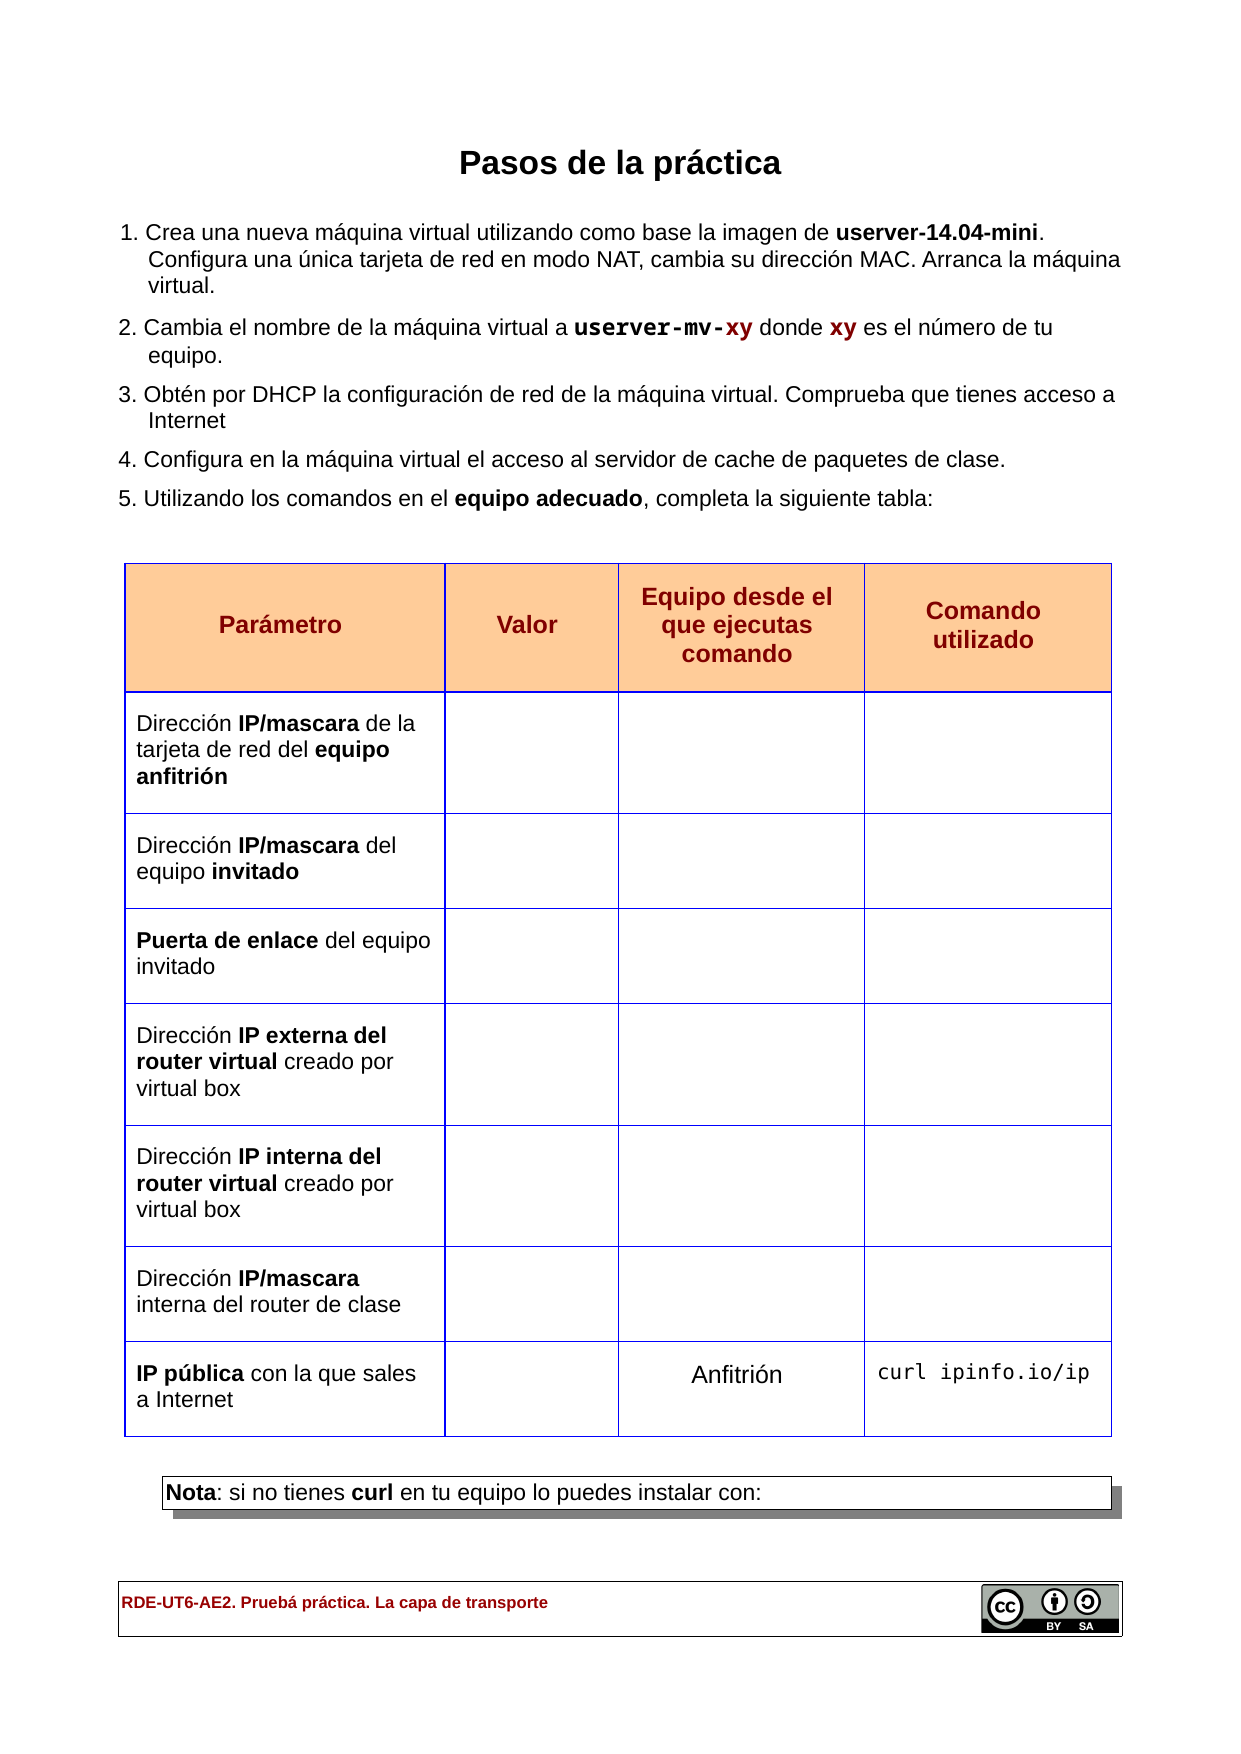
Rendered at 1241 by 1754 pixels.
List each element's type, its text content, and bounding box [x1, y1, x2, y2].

picture [981, 1584, 1119, 1633]
table_cell [865, 814, 1111, 908]
table_cell [446, 1247, 618, 1341]
table_cell [619, 1126, 864, 1246]
table_cell [865, 693, 1111, 813]
table_header Valor [446, 564, 618, 691]
table_cell [865, 1126, 1111, 1246]
table_cell [446, 1342, 618, 1436]
table_header Parámetro [126, 564, 444, 691]
table_cell [619, 909, 864, 1003]
table_cell Dirección IP/mascara de la tarjeta de red del equipo anfitrión [126, 693, 444, 813]
text 5. Utilizando los comandos en el equipo adecuado, completa la siguiente tabla: [118, 485, 1122, 511]
table_cell [865, 1247, 1111, 1341]
table_cell [619, 814, 864, 908]
table_cell Puerta de enlace del equipo invitado [126, 909, 444, 1003]
table_cell [446, 693, 618, 813]
table_cell Dirección IP/mascara interna del router de clase [126, 1247, 444, 1341]
text 2. Cambia el nombre de la máquina virtual a userver-mv-xy donde xy es el número de tu equipo. [118, 311, 1122, 368]
table_cell Dirección IP externa del router virtual creado por virtual box [126, 1004, 444, 1124]
table_cell Dirección IP/mascara del equipo invitado [126, 814, 444, 908]
subtitle Pasos de la práctica [118, 143, 1122, 182]
text 3. Obtén por DHCP la configuración de red de la máquina virtual. Comprueba que tienes acceso a Internet [118, 381, 1122, 434]
table_header Equipo desde el que ejecutas comando [619, 564, 864, 691]
table_cell Dirección IP interna del router virtual creado por virtual box [126, 1126, 444, 1246]
table_cell [446, 814, 618, 908]
table_cell [619, 1004, 864, 1124]
table_cell Anfitrión [619, 1342, 864, 1436]
table_cell IP pública con la que sales a Internet [126, 1342, 444, 1436]
table_cell [446, 1004, 618, 1124]
text Nota: si no tienes curl en tu equipo lo puedes instalar con: [163, 1477, 1111, 1508]
table_header Comando utilizado [865, 564, 1111, 691]
text 4. Configura en la máquina virtual el acceso al servidor de cache de paquetes de clase. [118, 446, 1122, 472]
table_cell [446, 909, 618, 1003]
table_cell [865, 1004, 1111, 1124]
table_cell [446, 1126, 618, 1246]
table_cell [619, 693, 864, 813]
table_cell [619, 1247, 864, 1341]
table_cell [865, 909, 1111, 1003]
table_cell curl ipinfo.io/ip [865, 1342, 1111, 1436]
subtitle 1. Crea una nueva máquina virtual utilizando como base la imagen de userver-14.04-mini. Configura una única tarjeta de red en modo NAT, cambia su dirección MAC. Arranca la máquina virtual. [120, 219, 1122, 298]
